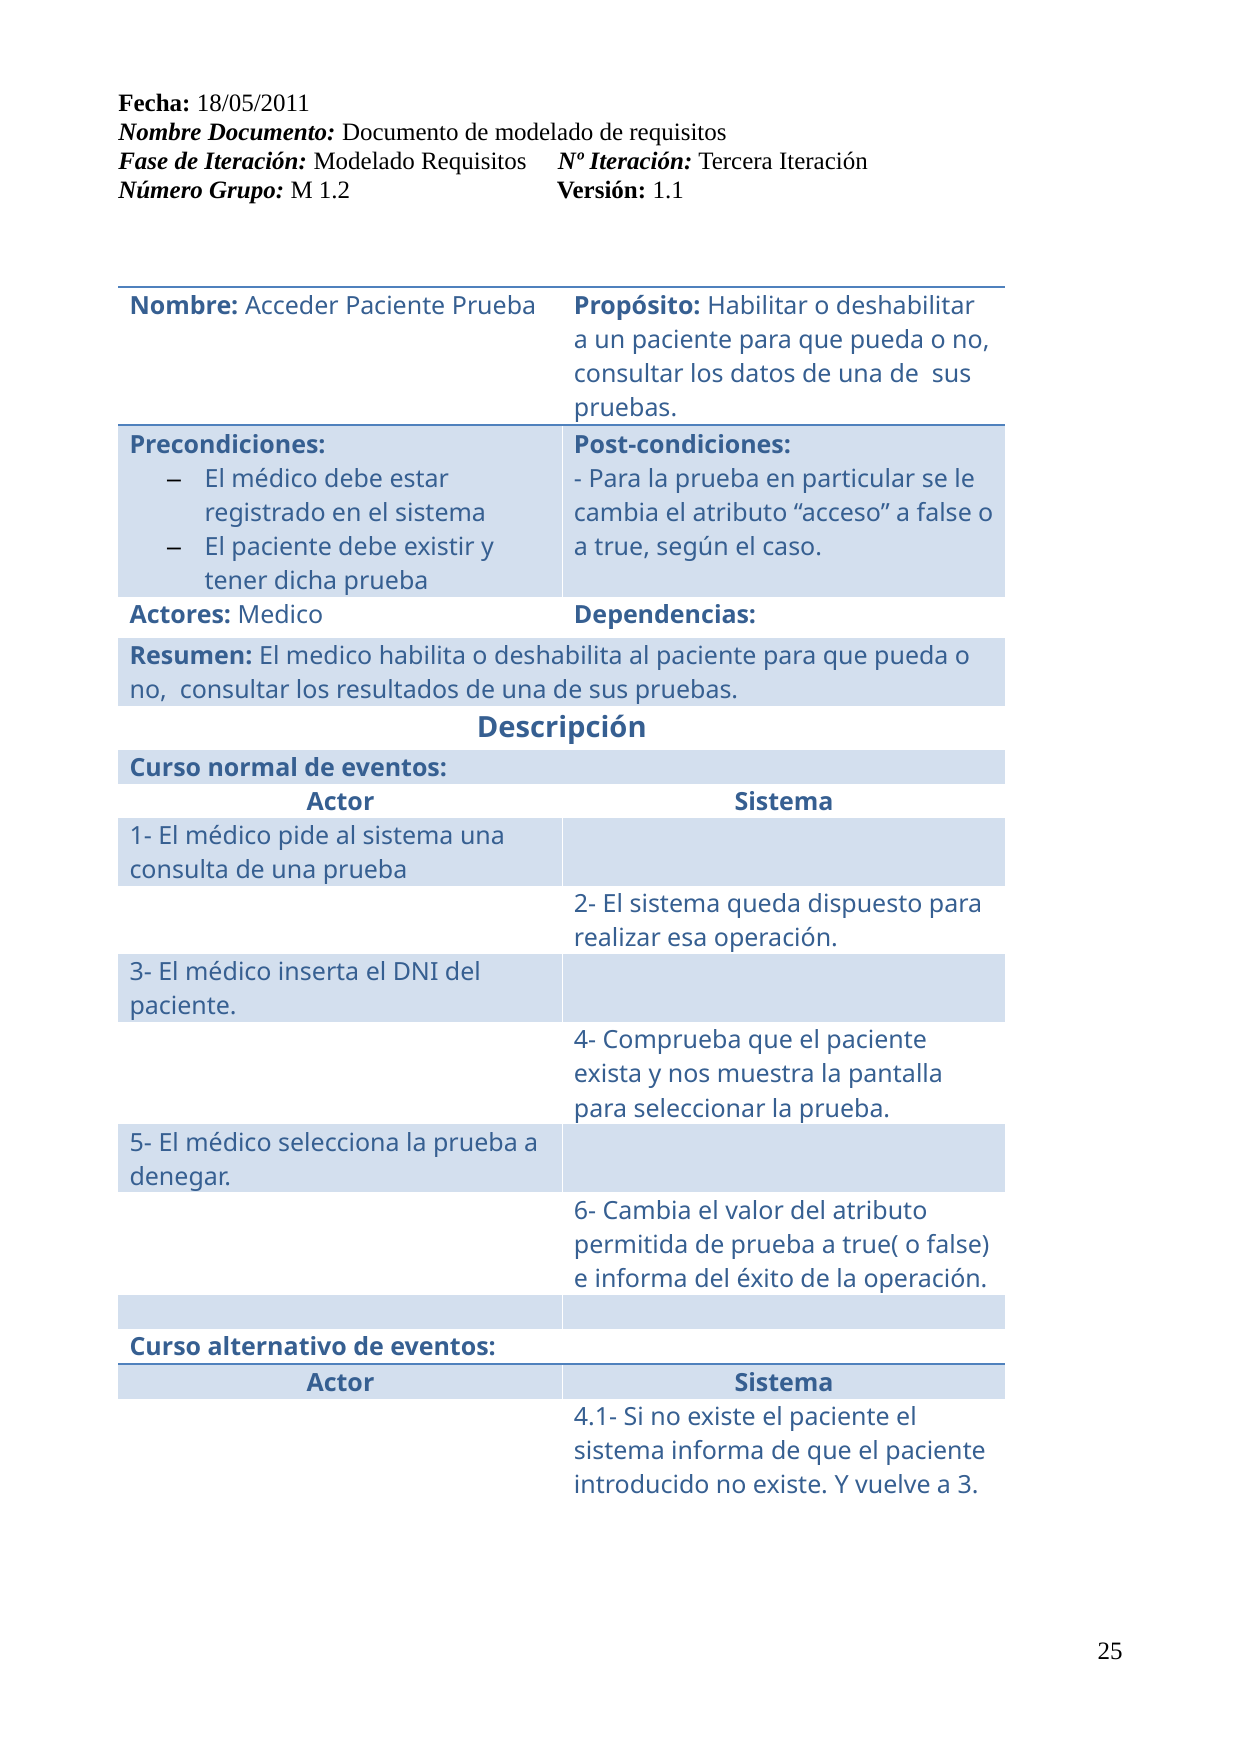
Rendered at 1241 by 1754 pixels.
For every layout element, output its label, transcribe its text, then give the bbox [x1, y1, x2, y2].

table_cell Actor [118, 784, 562, 818]
table_cell Actores: Medico [118, 597, 562, 638]
table_cell 5- El médico selecciona la prueba a denegar. [118, 1124, 562, 1192]
table_cell 3- El médico inserta el DNI del paciente. [118, 954, 562, 1022]
table_cell Curso alternativo de eventos: [118, 1329, 1005, 1363]
table_header Propósito: Habilitar o deshabilitar a un paciente para que pueda o no, consultar los datos de una de sus pruebas. [563, 288, 1005, 424]
table_cell Post-condiciones: - Para la prueba en particular se le cambia el atributo “acceso” a false o a true, según el caso. [563, 426, 1005, 597]
table_cell 4.1- Si no existe el paciente el sistema informa de que el paciente introducido no existe. Y vuelve a 3. [563, 1399, 1005, 1501]
table_cell [563, 818, 1005, 886]
table_cell [118, 1295, 562, 1329]
table_cell [118, 1193, 562, 1294]
table_cell 4- Comprueba que el paciente exista y nos muestra la pantalla para seleccionar la prueba. [563, 1022, 1005, 1124]
table_cell [118, 1022, 562, 1124]
table_cell 1- El médico pide al sistema una consulta de una prueba [118, 818, 562, 886]
table_header Nombre: Acceder Paciente Prueba [118, 288, 562, 424]
table_cell [563, 954, 1005, 1022]
table_cell [563, 1295, 1005, 1329]
table_cell Actor [118, 1365, 562, 1399]
table_cell Resumen: El medico habilita o deshabilita al paciente para que pueda o no, consultar los resultados de una de sus pruebas. [118, 638, 1005, 706]
table_cell Precondiciones: El médico debe estar registrado en el sistema El paciente debe existir y tener dicha prueba [118, 426, 562, 597]
table_cell 2- El sistema queda dispuesto para realizar esa operación. [563, 886, 1005, 954]
table_cell Descripción [118, 706, 1005, 749]
table_cell Curso normal de eventos: [118, 750, 1005, 784]
table_cell Dependencias: [563, 597, 1005, 638]
table_cell [118, 1399, 562, 1501]
table_cell 6- Cambia el valor del atributo permitida de prueba a true( o false) e informa del éxito de la operación. [563, 1193, 1005, 1294]
table_cell Sistema [563, 784, 1005, 818]
table_cell Sistema [563, 1365, 1005, 1399]
table_cell [563, 1124, 1005, 1192]
table_cell [118, 886, 562, 954]
